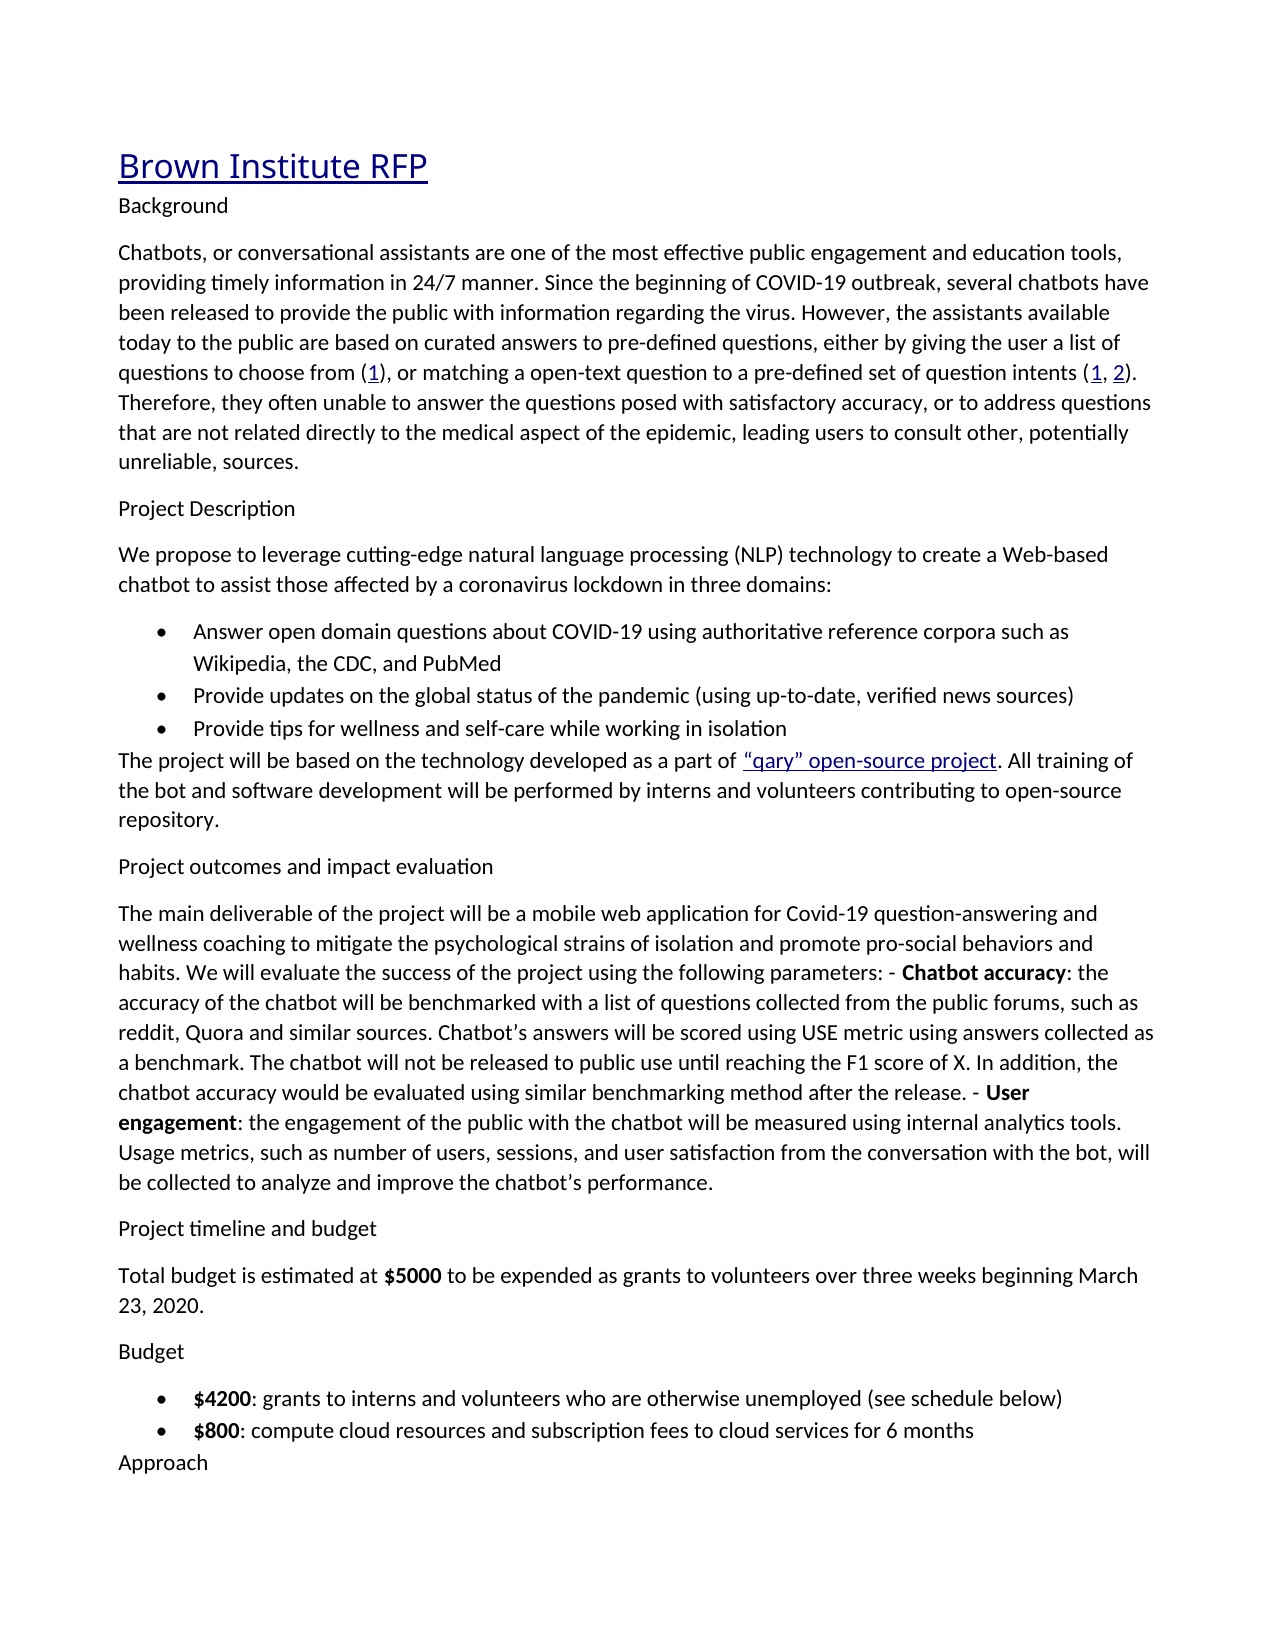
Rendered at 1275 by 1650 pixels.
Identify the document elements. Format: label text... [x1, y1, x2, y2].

subtitle Project outcomes and impact evaluation [118, 852, 1157, 880]
list Answer open domain questions about COVID-19 using authoritative reference corpora such as Wikipedia, the CDC, and PubMed [156, 617, 1157, 677]
text We propose to leverage cutting-edge natural language processing (NLP) technology to create a Web-based chatbot to assist those affected by a coronavirus lockdown in three domains: [118, 541, 1157, 598]
text The project will be based on the technology developed as a part of “qary” open-source project. All training of the bot and software development will be performed by interns and volunteers contributing to open-source repository. [118, 746, 1157, 834]
text Total budget is estimated at $5000 to be expended as grants to volunteers over three weeks beginning March 23, 2020. [118, 1261, 1157, 1319]
subtitle Approach [118, 1448, 1157, 1476]
list $4200: grants to interns and volunteers who are otherwise unemployed (see schedule below) [156, 1384, 1157, 1412]
list $800: compute cloud resources and subscription fees to cloud services for 6 months [156, 1416, 1157, 1444]
subtitle Budget [118, 1337, 1157, 1365]
text The main deliverable of the project will be a mobile web application for Covid-19 question-answering and wellness coaching to mitigate the psychological strains of isolation and promote pro-social behaviors and habits. We will evaluate the success of the project using the following parameters: - Chatbot accuracy: the accuracy of the chatbot will be benchmarked with a list of questions collected from the public forums, such as reddit, Quora and similar sources. Chatbot’s answers will be scored using USE metric using answers collected as a benchmark. The chatbot will not be released to public use until reaching the F1 score of X. In addition, the chatbot accuracy would be evaluated using similar benchmarking method after the release. - User engagement: the engagement of the public with the chatbot will be measured using internal analytics tools. Usage metrics, such as number of users, sessions, and user satisfaction from the conversation with the bot, will be collected to analyze and improve the chatbot’s performance. [118, 899, 1157, 1196]
list Provide tips for wellness and self-care while working in isolation [156, 714, 1157, 742]
list Provide updates on the global status of the pandemic (using up-to-date, verified news sources) [156, 681, 1157, 709]
subtitle Background [118, 192, 1157, 220]
text Chatbots, or conversational assistants are one of the most effective public engagement and education tools, providing timely information in 24/7 manner. Since the beginning of COVID-19 outbreak, several chatbots have been released to provide the public with information regarding the virus. However, the assistants available today to the public are based on curated answers to pre-defined questions, either by giving the user a list of questions to choose from (1), or matching a open-text question to a pre-defined set of question intents (1, 2). Therefore, they often unable to answer the questions posed with satisfactory accuracy, or to address questions that are not related directly to the medical aspect of the epidemic, leading users to consult other, potentially unreliable, sources. [118, 238, 1157, 476]
subtitle Project timeline and budget [118, 1214, 1157, 1242]
subtitle Brown Institute RFP [118, 143, 1157, 188]
subtitle Project Description [118, 494, 1157, 522]
